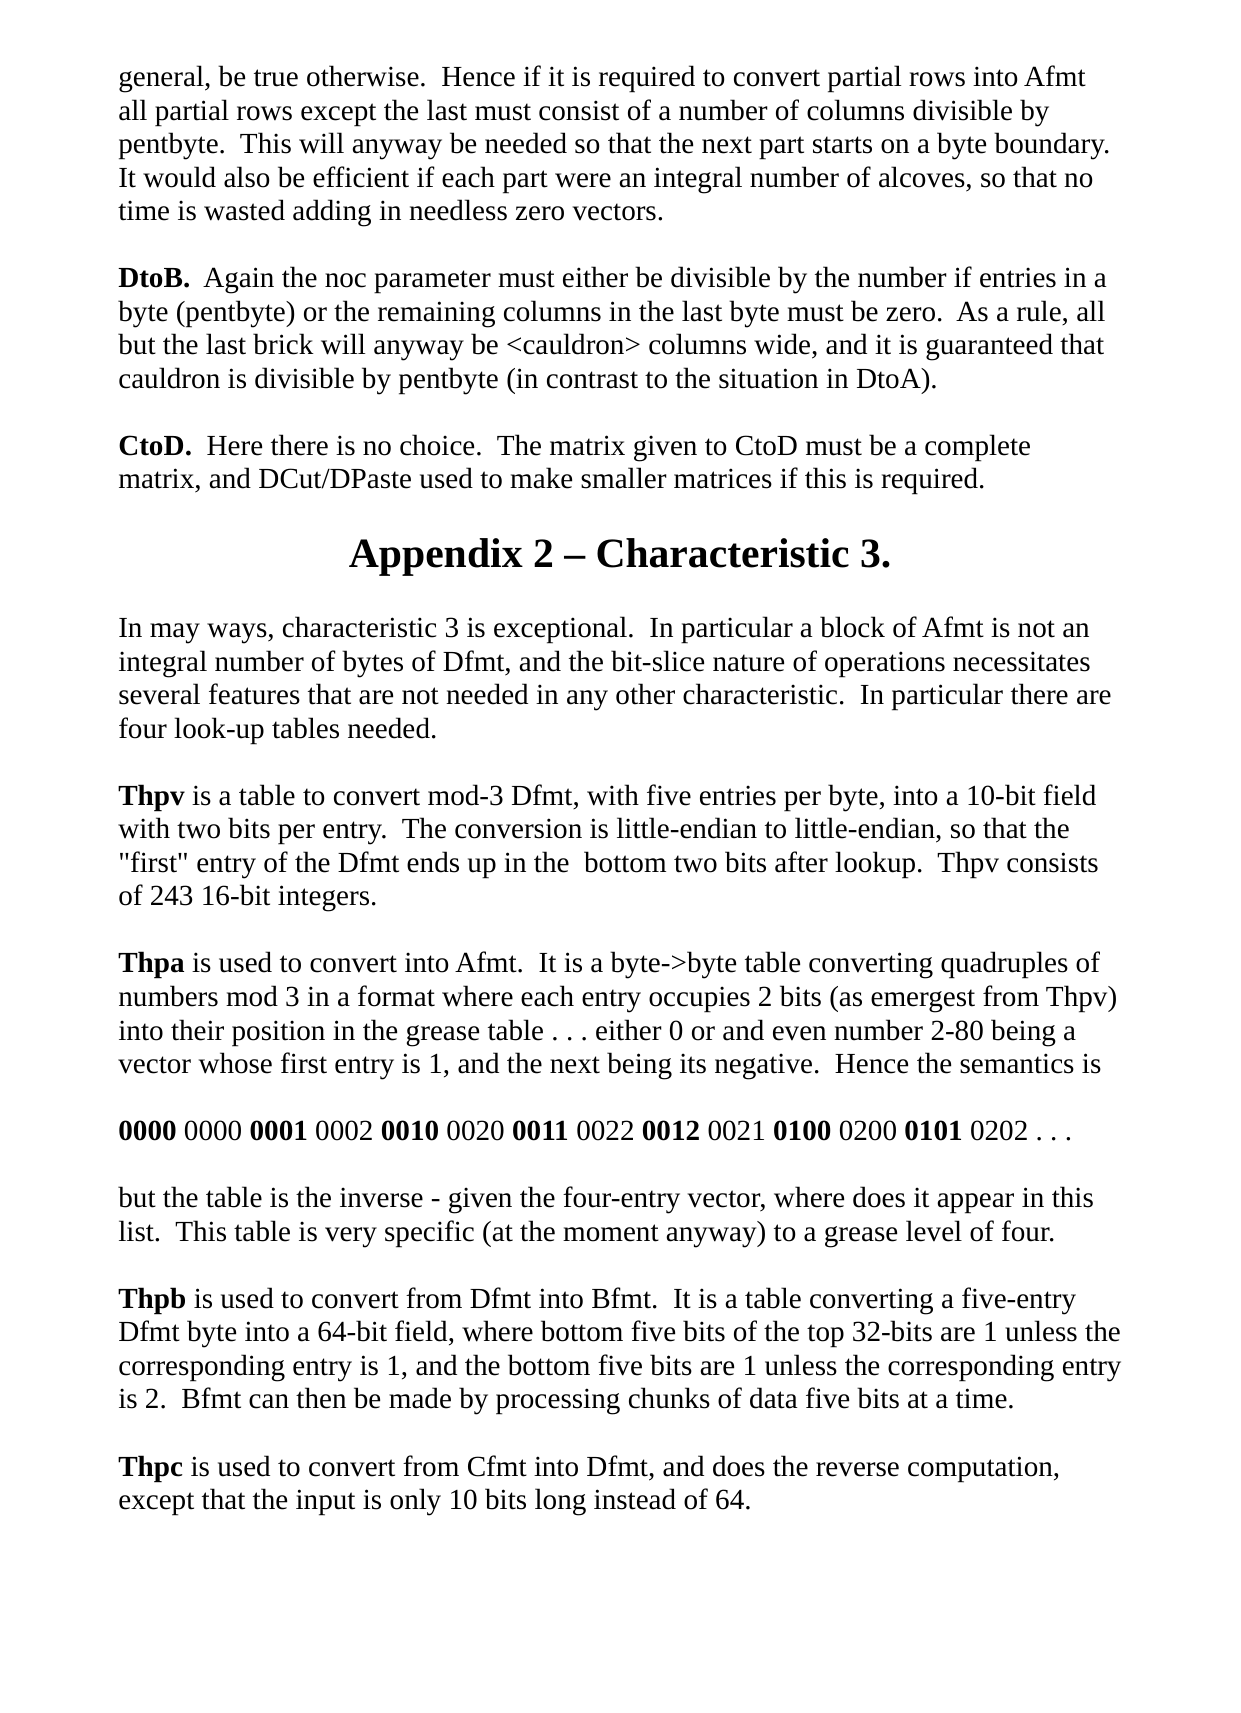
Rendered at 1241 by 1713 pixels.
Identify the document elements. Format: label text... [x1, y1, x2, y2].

text DtoB. Again the noc parameter must either be divisible by the number if entries in a byte (pentbyte) or the remaining columns in the last byte must be zero. As a rule, all but the last brick will anyway be <cauldron> columns wide, and it is guaranteed that cauldron is divisible by pentbyte (in contrast to the situation in DtoA). [118, 260, 1122, 394]
text Thpc is used to convert from Cfmt into Dfmt, and does the reverse computation, except that the input is only 10 bits long instead of 64. [118, 1449, 1122, 1516]
text Thpb is used to convert from Dfmt into Bfmt. It is a table converting a five-entry Dfmt byte into a 64-bit field, where bottom five bits of the top 32-bits are 1 unless the corresponding entry is 1, and the bottom five bits are 1 unless the corresponding entry is 2. Bfmt can then be made by processing chunks of data five bits at a time. [118, 1281, 1122, 1415]
text but the table is the inverse - given the four-entry vector, where does it appear in this list. This table is very specific (at the moment anyway) to a grease level of four. [118, 1180, 1122, 1247]
text Thpv is a table to convert mod-3 Dfmt, with five entries per byte, into a 10-bit field with two bits per entry. The conversion is little-endian to little-endian, so that the "first" entry of the Dfmt ends up in the bottom two bits after lookup. Thpv consists of 243 16-bit integers. [118, 778, 1122, 912]
text Appendix 2 – Characteristic 3. [118, 529, 1122, 577]
text CtoD. Here there is no choice. The matrix given to CtoD must be a complete matrix, and DCut/DPaste used to make smaller matrices if this is required. [118, 428, 1122, 495]
text Thpa is used to convert into Afmt. It is a byte->byte table converting quadruples of numbers mod 3 in a format where each entry occupies 2 bits (as emergest from Thpv) into their position in the grease table . . . either 0 or and even number 2-80 being a vector whose first entry is 1, and the next being its negative. Hence the semantics is [118, 946, 1122, 1080]
text general, be true otherwise. Hence if it is required to convert partial rows into Afmt all partial rows except the last must consist of a number of columns divisible by pentbyte. This will anyway be needed so that the next part starts on a byte boundary. It would also be efficient if each part were an integral number of alcoves, so that no time is wasted adding in needless zero vectors. [118, 59, 1122, 227]
text In may ways, characteristic 3 is exceptional. In particular a block of Afmt is not an integral number of bytes of Dfmt, and the bit-slice nature of operations necessitates several features that are not needed in any other characteristic. In particular there are four look-up tables needed. [118, 610, 1122, 744]
text 0000 0000 0001 0002 0010 0020 0011 0022 0012 0021 0100 0200 0101 0202 . . . [118, 1113, 1122, 1147]
